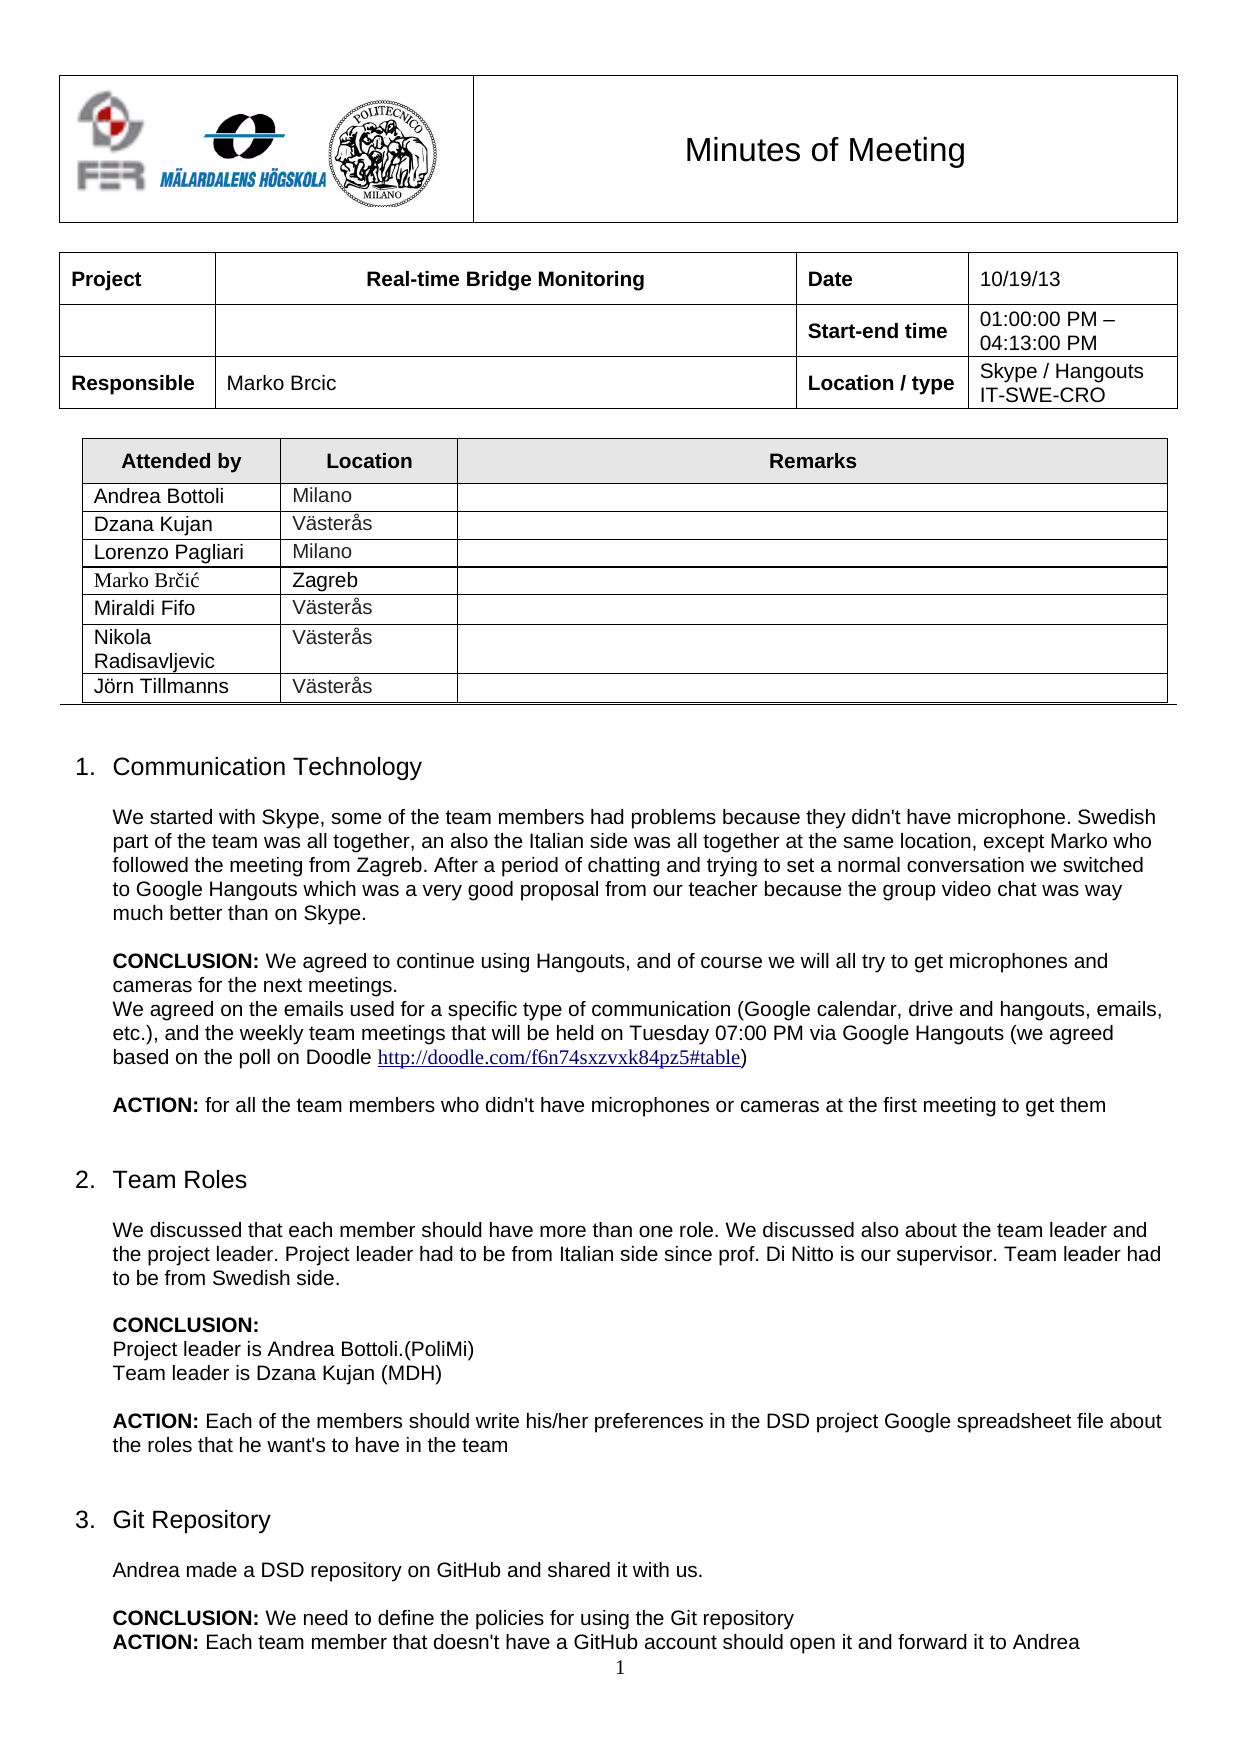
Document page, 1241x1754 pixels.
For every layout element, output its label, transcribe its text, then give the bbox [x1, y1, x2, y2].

table_cell [458, 625, 1167, 673]
table_cell Lorenzo Pagliari [83, 540, 280, 566]
table_cell Västerås [281, 674, 457, 702]
table_header Remarks [458, 439, 1167, 483]
list Team Roles [75, 1165, 1165, 1193]
table_cell Jörn Tillmanns [83, 674, 280, 702]
table_cell Zagreb [281, 568, 457, 594]
table_header [60, 76, 473, 222]
table_cell Skype / Hangouts IT-SWE-CRO [969, 357, 1177, 408]
table_cell [458, 568, 1167, 594]
text ACTION: for all the team members who didn't have microphones or cameras at the first meeting to get them [112, 1093, 1165, 1117]
text Andrea made a DSD repository on GitHub and shared it with us. [112, 1558, 1165, 1582]
text CONCLUSION: We agreed to continue using Hangouts, and of course we will all try to get microphones and cameras for the next meetings. [112, 949, 1165, 997]
table_header Attended by [83, 439, 280, 483]
table_cell Västerås [281, 625, 457, 673]
table_cell Project [60, 253, 215, 304]
picture [328, 100, 438, 207]
table_cell [60, 409, 1177, 703]
table_cell 19.10.13 [969, 253, 1177, 304]
table_cell Västerås [281, 512, 457, 538]
text We started with Skype, some of the team members had problems because they didn't have microphone. Swedish part of the team was all together, an also the Italian side was all together at the same location, except Marko who followed the meeting from Zagreb. After a period of chatting and trying to set a normal conversation we switched to Google Hangouts which was a very good proposal from our teacher because the group video chat was way much better than on Skype. [112, 805, 1165, 925]
table_cell [458, 595, 1167, 624]
text Project leader is Andrea Bottoli.(PoliMi) [112, 1337, 1165, 1361]
table_cell [60, 305, 215, 356]
table_cell Date [797, 253, 968, 304]
text ACTION: Each of the members should write his/her preferences in the DSD project Google spreadsheet file about the roles that he want's to have in the team [112, 1409, 1165, 1457]
text We agreed on the emails used for a specific type of communication (Google calendar, drive and hangouts, emails, etc.), and the weekly team meetings that will be held on Tuesday 07:00 PM via Google Hangouts (we agreed based on the poll on Doodle http://doodle.com/f6n74sxzvxk84pz5#table) [112, 997, 1165, 1069]
table_cell Responsible [60, 357, 215, 408]
table_cell [458, 484, 1167, 511]
table_cell [712, 223, 968, 252]
table_cell Milano [281, 484, 457, 511]
picture [76, 77, 147, 205]
text We discussed that each member should have more than one role. We discussed also about the team leader and the project leader. Project leader had to be from Italian side since prof. Di Nitto is our supervisor. Team leader had to be from Swedish side. [112, 1217, 1165, 1289]
text ACTION: Each team member that doesn't have a GitHub account should open it and forward it to Andrea [112, 1630, 1165, 1654]
table_cell Location / type [797, 357, 968, 408]
text Team leader is Dzana Kujan (MDH) [112, 1361, 1165, 1385]
picture [160, 114, 326, 187]
table_cell [458, 512, 1167, 538]
table_cell [968, 223, 1177, 252]
text CONCLUSION: We need to define the policies for using the Git repository [112, 1606, 1165, 1630]
table_cell [216, 305, 796, 356]
list Git Repository [75, 1505, 1165, 1534]
table_cell Miraldi Fifo [83, 595, 280, 624]
table_cell Start-end time [797, 305, 968, 356]
table_header Minutes of Meeting [474, 76, 1177, 222]
table_cell Västerås [281, 595, 457, 624]
table_cell Andrea Bottoli [83, 484, 280, 511]
table_cell Marko Brcic [216, 357, 796, 408]
table_cell Milano [281, 540, 457, 566]
table_cell [458, 674, 1167, 702]
table_cell Marko Brčić [83, 568, 280, 594]
table_header Location [281, 439, 457, 483]
table_cell 01:00:00 PM – 04:13:00 PM [969, 305, 1177, 356]
table_cell [458, 540, 1167, 566]
table_cell Nikola Radisavljevic [83, 625, 280, 673]
table_cell [215, 223, 712, 252]
table_cell Real-time Bridge Monitoring [216, 253, 796, 304]
text CONCLUSION: [112, 1313, 1165, 1337]
table_cell Dzana Kujan [83, 512, 280, 538]
list Communication Technology [75, 752, 1165, 781]
table_cell [60, 223, 215, 252]
